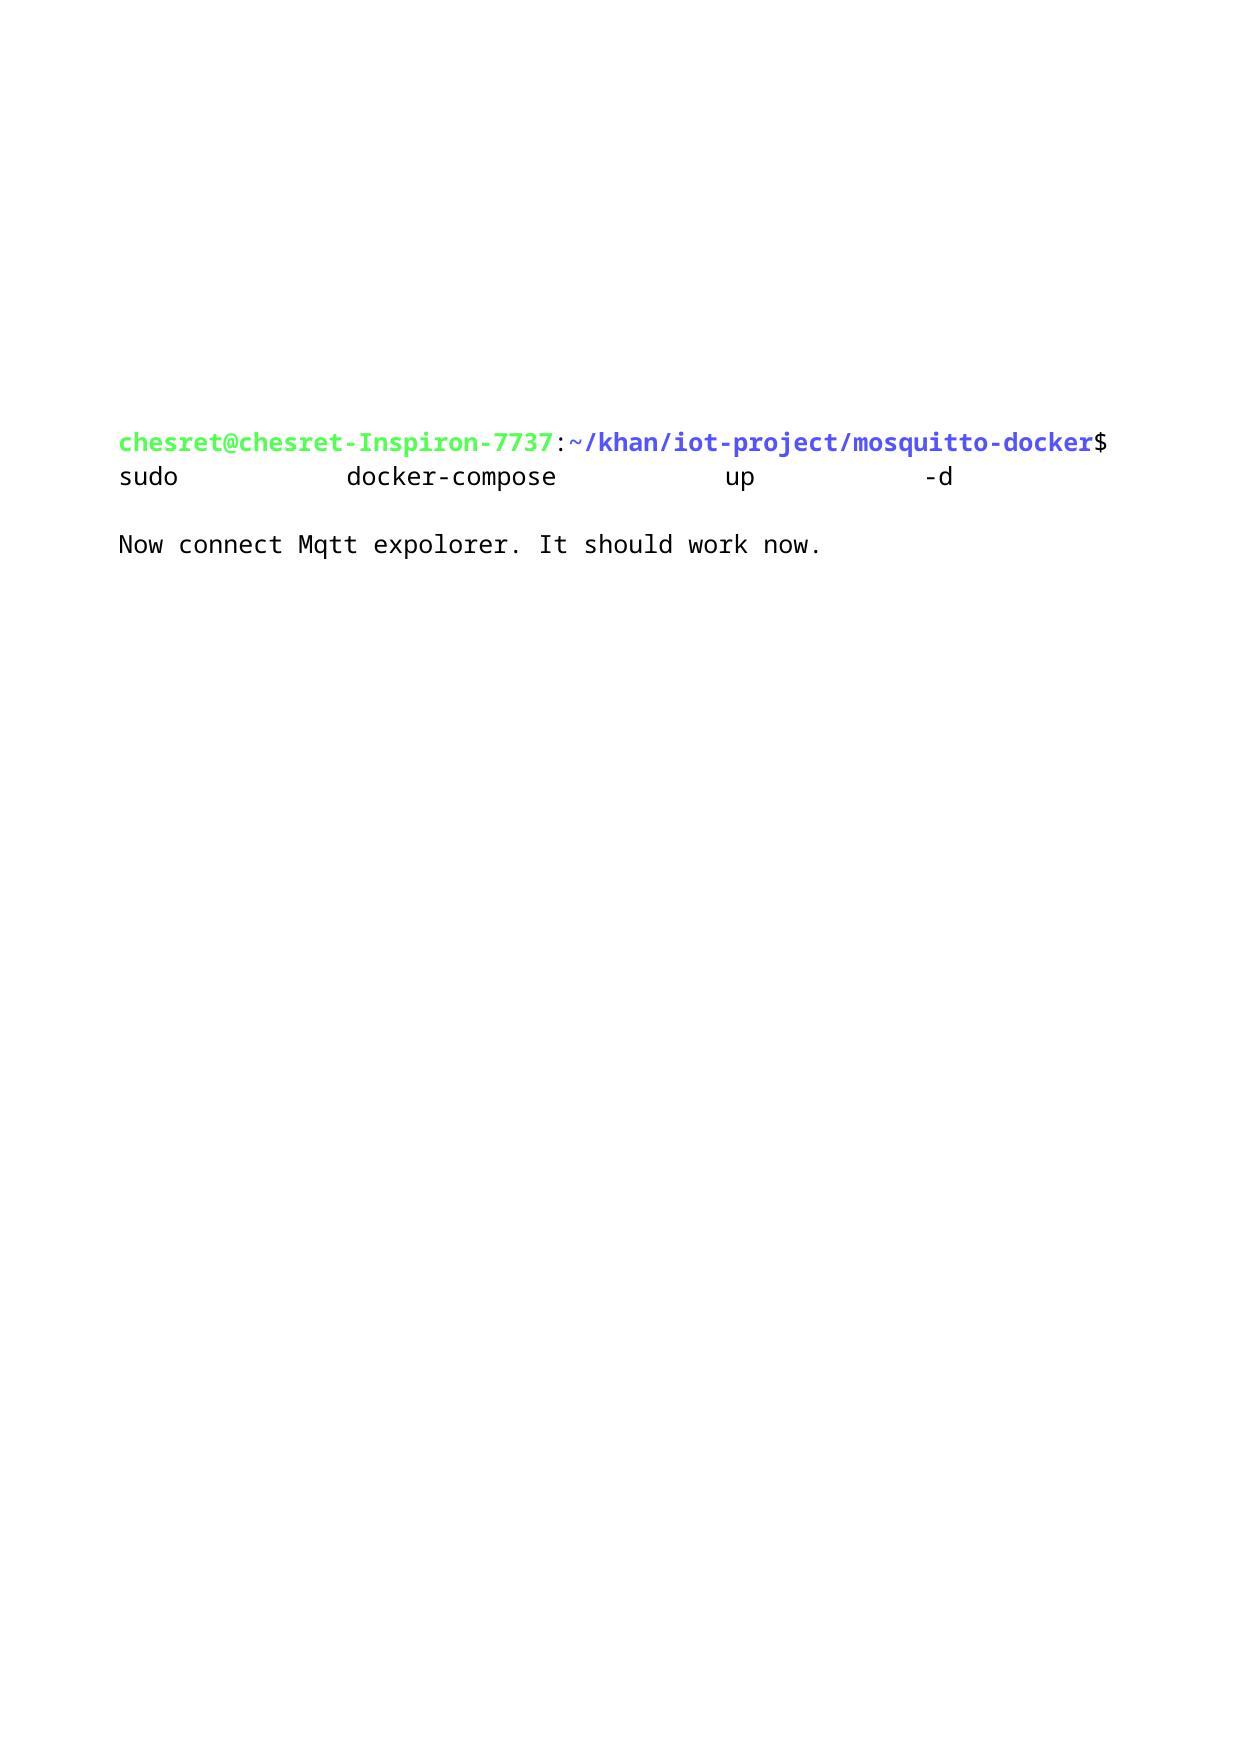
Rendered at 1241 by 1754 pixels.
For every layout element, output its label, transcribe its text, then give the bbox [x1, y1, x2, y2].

text chesret@chesret-Inspiron-7737:~/khan/iot-project/mosquitto-docker$ sudo docker-compose up -d Now connect Mqtt expolorer. It should work now. [118, 425, 1122, 561]
